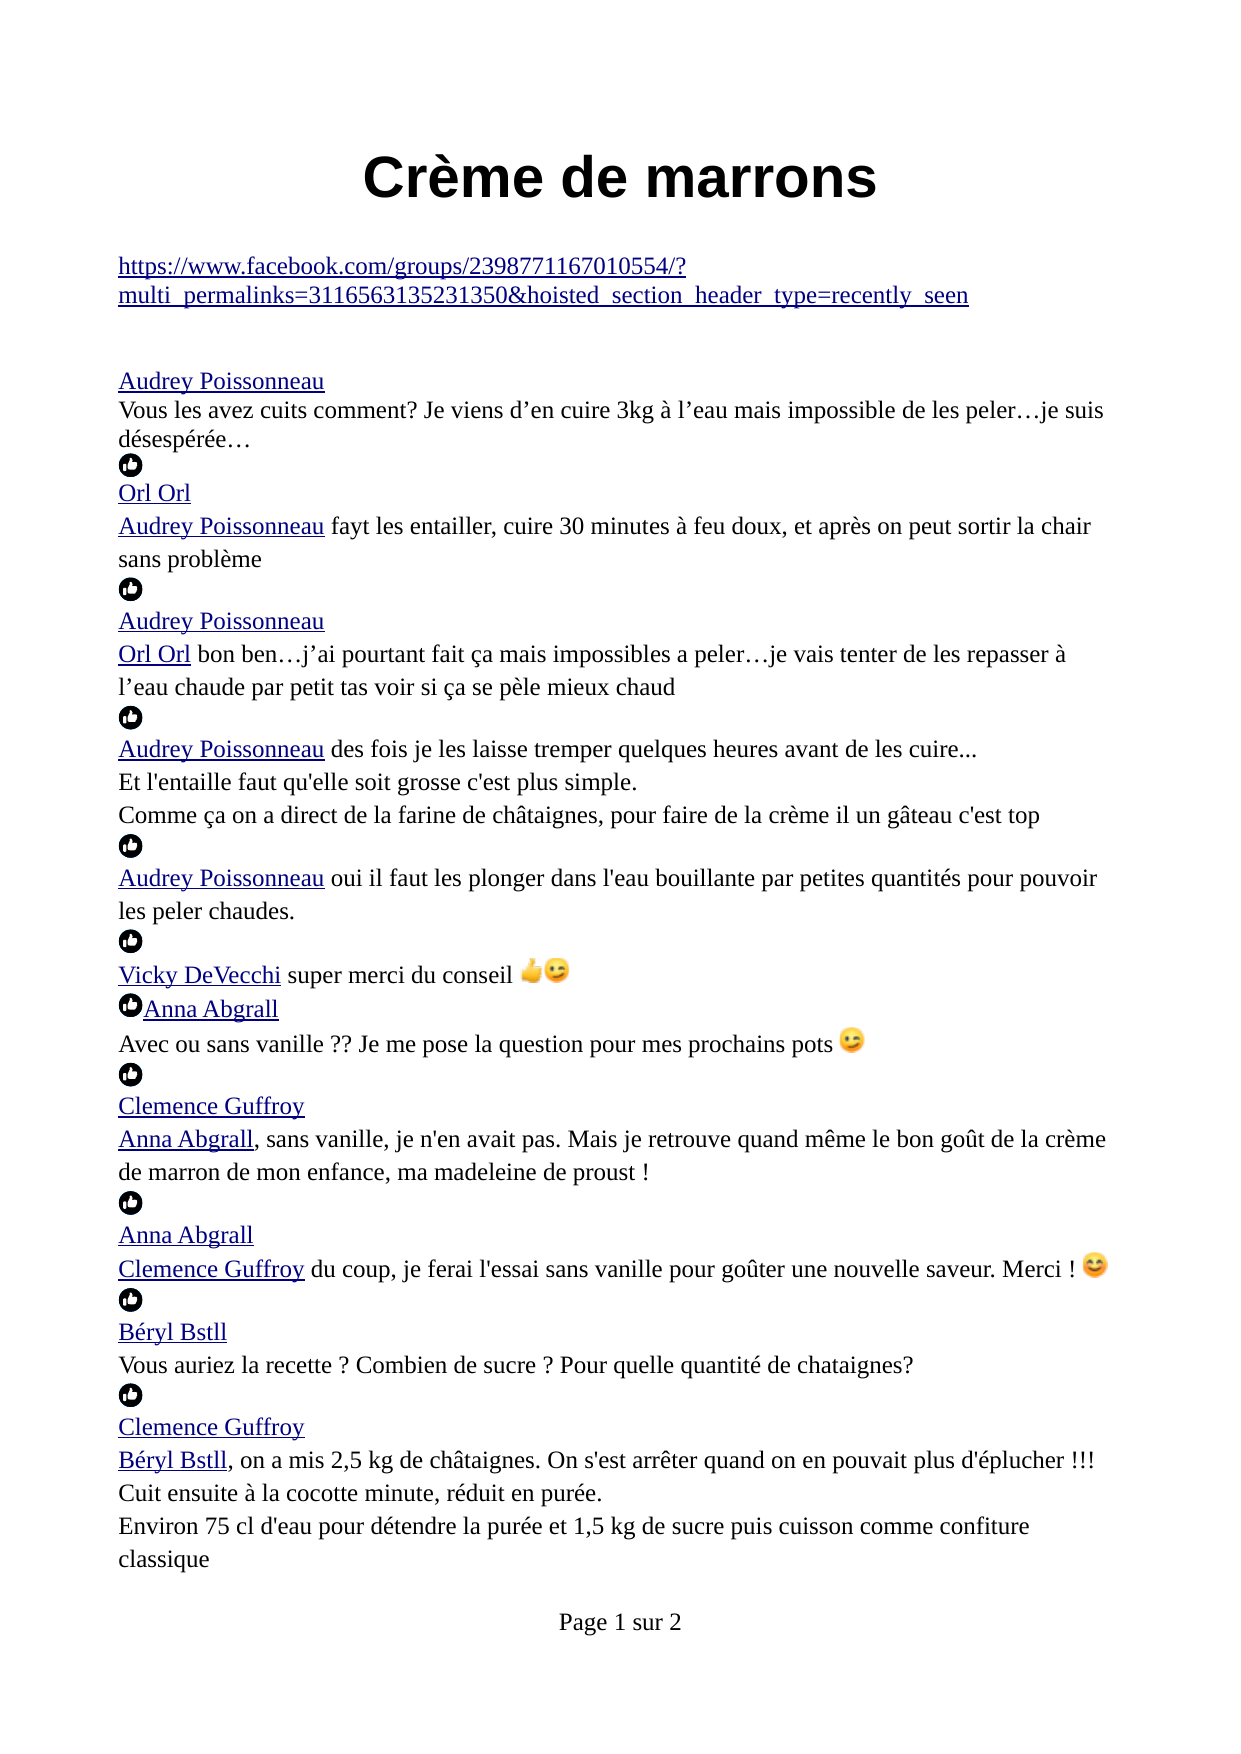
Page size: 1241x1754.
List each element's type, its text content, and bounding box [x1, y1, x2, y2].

picture [519, 958, 570, 983]
text Vicky DeVecchi super merci du conseil [118, 958, 1122, 988]
text Anna Abgrall [118, 993, 1122, 1023]
text Avec ou sans vanille ?? Je me pose la question pour mes prochains pots [118, 1027, 1122, 1058]
text Anna Abgrall [118, 1220, 1122, 1248]
text Clemence Guffroy du coup, je ferai l'essai sans vanille pour goûter une nouvelle saveur. Merci ! [118, 1253, 1122, 1283]
text Clemence Guffroy [118, 1091, 1122, 1120]
text Audrey Poissonneau fayt les entailler, cuire 30 minutes à feu doux, et après on peut sortir la chair sans problème [118, 511, 1122, 572]
text Vous auriez la recette ? Combien de sucre ? Pour quelle quantité de chataignes? [118, 1350, 1122, 1378]
picture [1082, 1252, 1108, 1278]
picture [839, 1027, 865, 1053]
text Audrey Poissonneau oui il faut les plonger dans l'eau bouillante par petites quantités pour pouvoir les peler chaudes. [118, 863, 1122, 924]
text Béryl Bstll [118, 1317, 1122, 1345]
text Anna Abgrall, sans vanille, je n'en avait pas. Mais je retrouve quand même le bon goût de la crème de marron de mon enfance, ma madeleine de proust ! [118, 1124, 1122, 1186]
text Audrey Poissonneau des fois je les laisse tremper quelques heures avant de les cuire... [118, 734, 1122, 763]
text https://www.facebook.com/groups/2398771167010554/?multi_permalinks=3116563135231350&hoisted_section_header_type=recently_seen [118, 251, 1122, 309]
text Orl Orl bon ben…j’ai pourtant fait ça mais impossibles a peler…je vais tenter de les repasser à l’eau chaude par petit tas voir si ça se pèle mieux chaud [118, 639, 1122, 701]
text Clemence Guffroy [118, 1412, 1122, 1441]
text Comme ça on a direct de la farine de châtaignes, pour faire de la crème il un gâteau c'est top [118, 800, 1122, 829]
text Audrey Poissonneau [118, 366, 1122, 395]
text Et l'entaille faut qu'elle soit grosse c'est plus simple. [118, 767, 1122, 796]
text Béryl Bstll, on a mis 2,5 kg de châtaignes. On s'est arrêter quand on en pouvait plus d'éplucher !!! Cuit ensuite à la cocotte minute, réduit en purée. [118, 1445, 1122, 1507]
title Crème de marrons [118, 143, 1122, 210]
text Vous les avez cuits comment? Je viens d’en cuire 3kg à l’eau mais impossible de les peler…je suis désespérée… [118, 395, 1122, 453]
text Audrey Poissonneau [118, 606, 1122, 635]
text Orl Orl [118, 478, 1122, 506]
text Environ 75 cl d'eau pour détendre la purée et 1,5 kg de sucre puis cuisson comme confiture classique [118, 1511, 1122, 1573]
